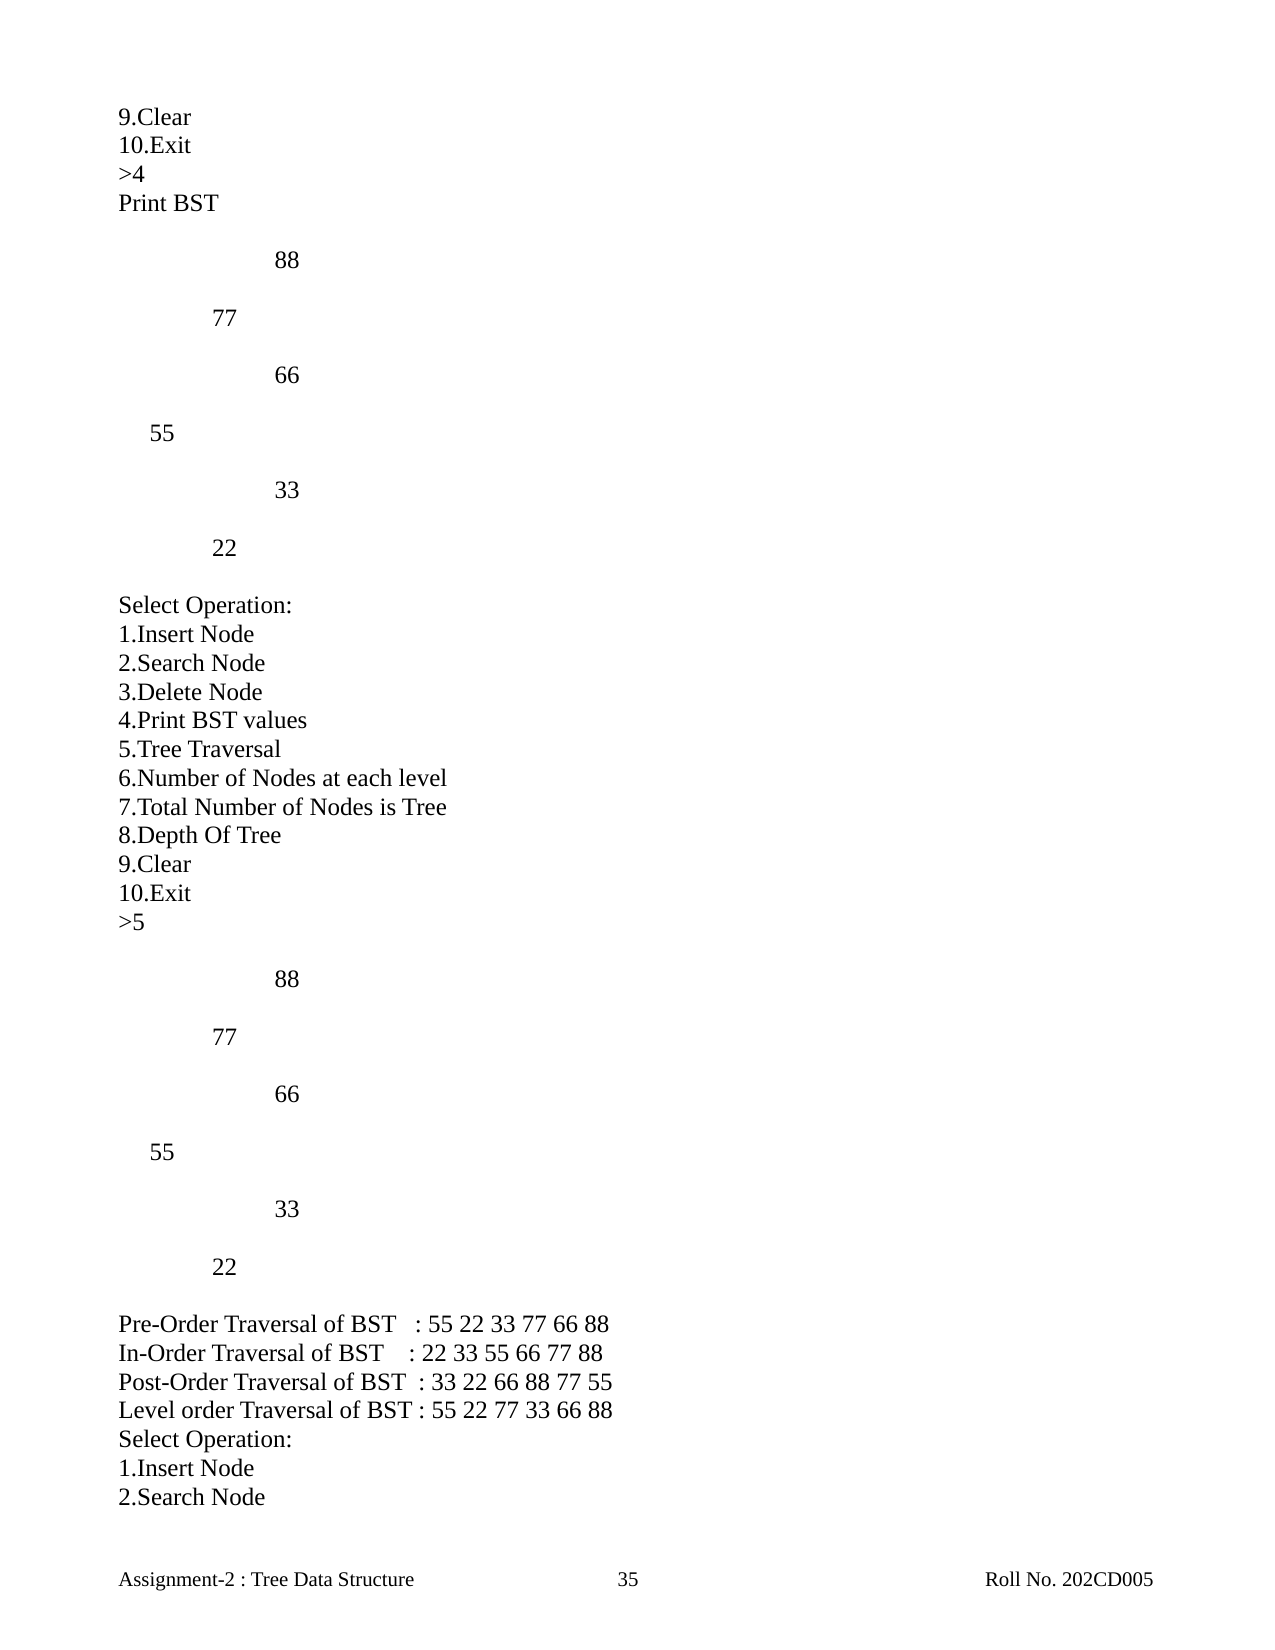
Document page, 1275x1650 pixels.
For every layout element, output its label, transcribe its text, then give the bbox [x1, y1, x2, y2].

text 88 [118, 964, 1157, 993]
text Level order Traversal of BST : 55 22 77 33 66 88 [118, 1395, 1157, 1424]
text 33 [118, 475, 1157, 504]
text 10.Exit [118, 130, 1157, 159]
text Select Operation: [118, 1424, 1157, 1453]
text 2.Search Node [118, 648, 1157, 677]
text 10.Exit [118, 878, 1157, 907]
text 77 [118, 1022, 1157, 1050]
text 5.Tree Traversal [118, 734, 1157, 763]
text 2.Search Node [118, 1482, 1157, 1510]
text 4.Print BST values [118, 705, 1157, 734]
text In-Order Traversal of BST : 22 33 55 66 77 88 [118, 1338, 1157, 1367]
text >4 [118, 159, 1157, 188]
text 66 [118, 1079, 1157, 1108]
text 1.Insert Node [118, 619, 1157, 648]
text 66 [118, 360, 1157, 389]
text 9.Clear [118, 849, 1157, 878]
text Post-Order Traversal of BST : 33 22 66 88 77 55 [118, 1367, 1157, 1395]
text >5 [118, 907, 1157, 935]
text 9.Clear [118, 102, 1157, 130]
text 1.Insert Node [118, 1453, 1157, 1482]
text Pre-Order Traversal of BST : 55 22 33 77 66 88 [118, 1309, 1157, 1338]
text Select Operation: [118, 590, 1157, 619]
text 8.Depth Of Tree [118, 820, 1157, 849]
text 22 [118, 1252, 1157, 1280]
text 33 [118, 1194, 1157, 1223]
text 55 [118, 418, 1157, 447]
text 88 [118, 245, 1157, 274]
text Print BST [118, 188, 1157, 217]
text 77 [118, 303, 1157, 332]
text 3.Delete Node [118, 677, 1157, 705]
text 55 [118, 1137, 1157, 1165]
text 7.Total Number of Nodes is Tree [118, 792, 1157, 820]
text 6.Number of Nodes at each level [118, 763, 1157, 792]
text 22 [118, 533, 1157, 562]
